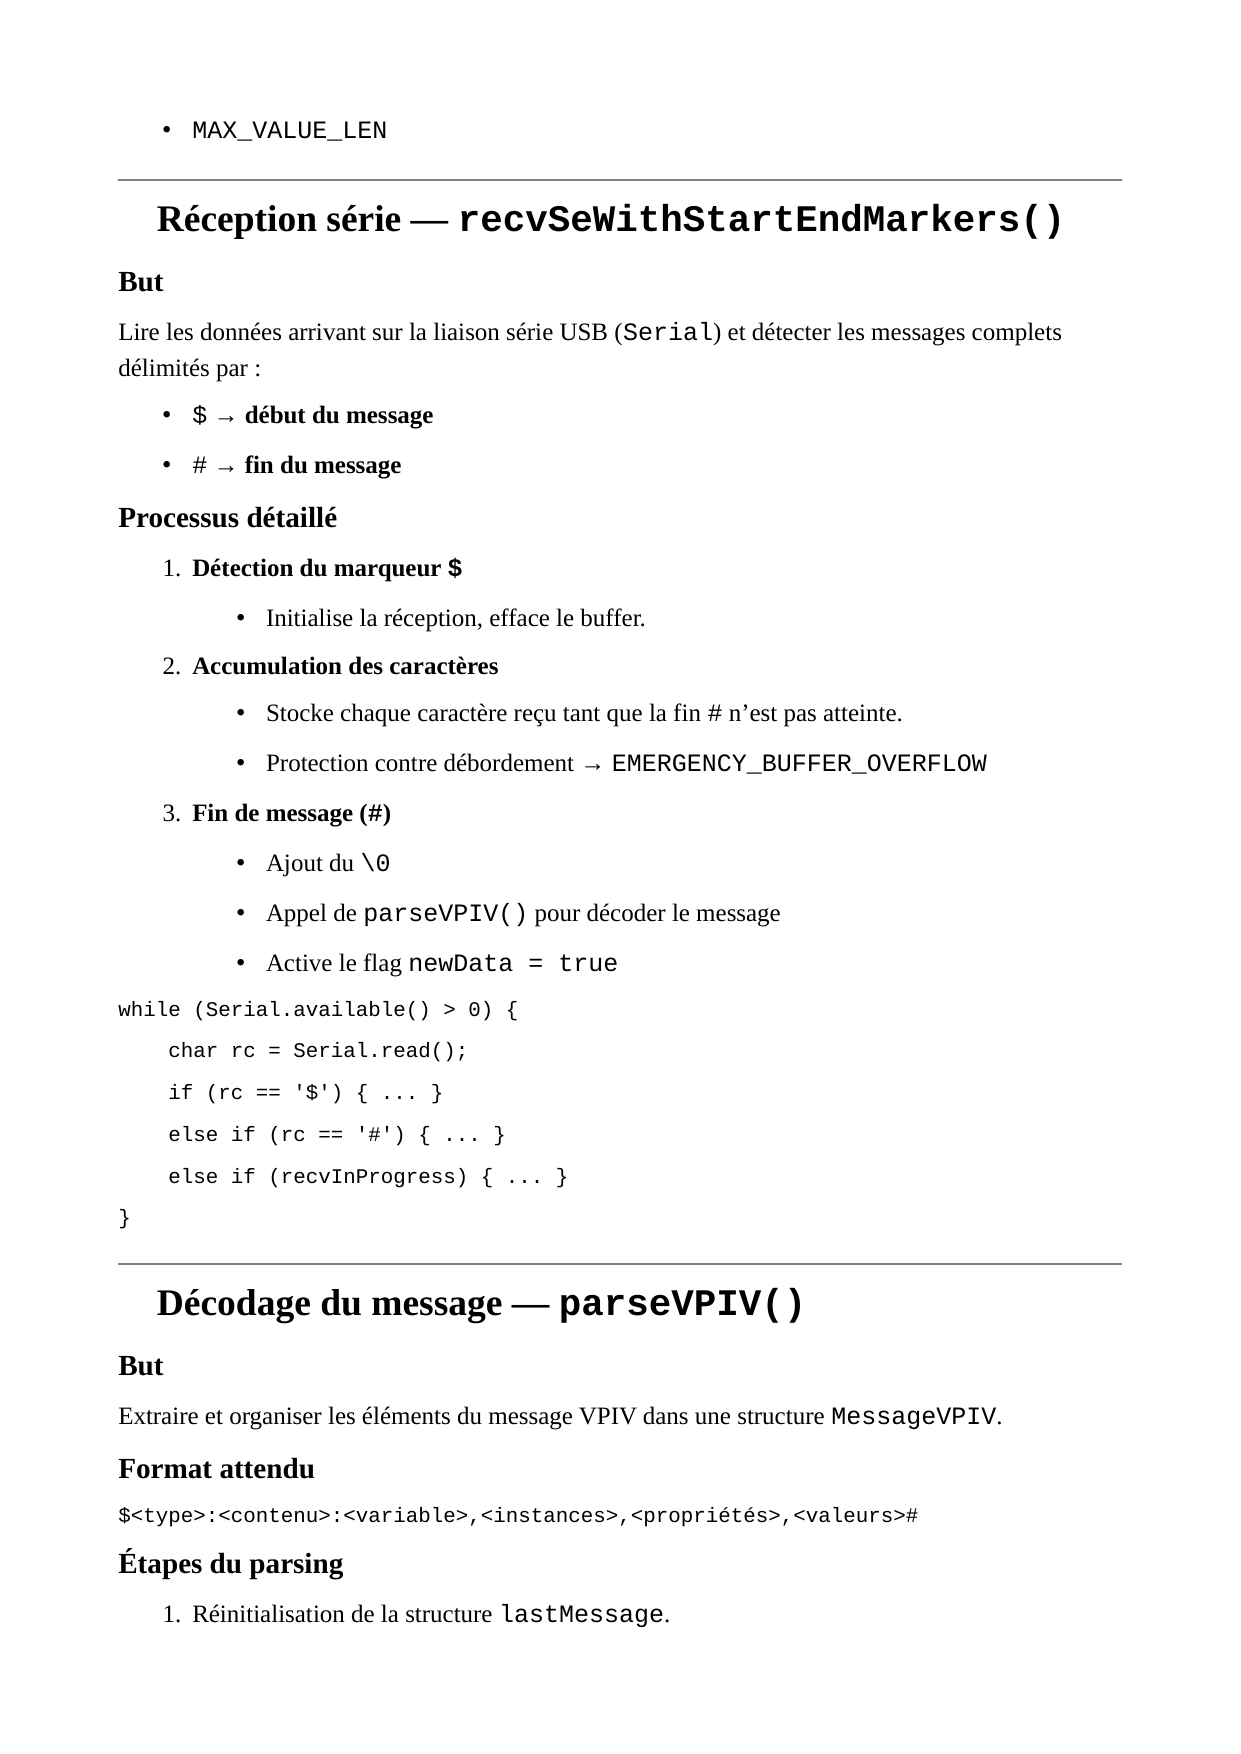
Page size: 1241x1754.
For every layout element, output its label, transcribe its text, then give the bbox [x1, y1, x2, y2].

list Accumulation des caractères [162, 651, 1122, 680]
text Lire les données arrivant sur la liaison série USB (Serial) et détecter les messages complets délimités par : [118, 317, 1122, 381]
list Ajout du \0 [236, 848, 1122, 879]
list Initialise la réception, efface le buffer. [236, 603, 1122, 632]
list Réinitialisation de la structure lastMessage. [162, 1599, 1122, 1630]
subtitle 🔄 Réception série — recvSeWithStartEndMarkers() [118, 197, 1122, 243]
subtitle But [118, 264, 1122, 298]
list Détection du marqueur $ [162, 553, 1122, 584]
subtitle Format attendu [118, 1451, 1122, 1485]
text $<type>:<contenu>:<variable>,<instances>,<propriétés>,<valeurs># [118, 1504, 1122, 1528]
list Appel de parseVPIV() pour décoder le message [236, 898, 1122, 929]
text else if (recvInProgress) { ... } [118, 1166, 1122, 1189]
list Fin de message (#) [162, 798, 1122, 829]
list MAX_VALUE_LEN [162, 118, 1122, 146]
list Stocke chaque caractère reçu tant que la fin # n’est pas atteinte. [236, 698, 1122, 729]
text char rc = Serial.read(); [118, 1040, 1122, 1064]
subtitle 🧩 Décodage du message — parseVPIV() [118, 1281, 1122, 1327]
subtitle But [118, 1348, 1122, 1382]
text Extraire et organiser les éléments du message VPIV dans une structure MessageVPIV. [118, 1401, 1122, 1432]
subtitle Étapes du parsing [118, 1546, 1122, 1580]
text while (Serial.available() > 0) { [118, 998, 1122, 1022]
list # → fin du message [162, 450, 1122, 481]
text } [118, 1207, 1122, 1231]
list Active le flag newData = true [236, 948, 1122, 979]
text else if (rc == '#') { ... } [118, 1124, 1122, 1147]
subtitle Processus détaillé [118, 500, 1122, 534]
list Protection contre débordement → EMERGENCY_BUFFER_OVERFLOW [236, 748, 1122, 779]
text if (rc == '$') { ... } [118, 1082, 1122, 1106]
list $ → début du message [162, 400, 1122, 431]
